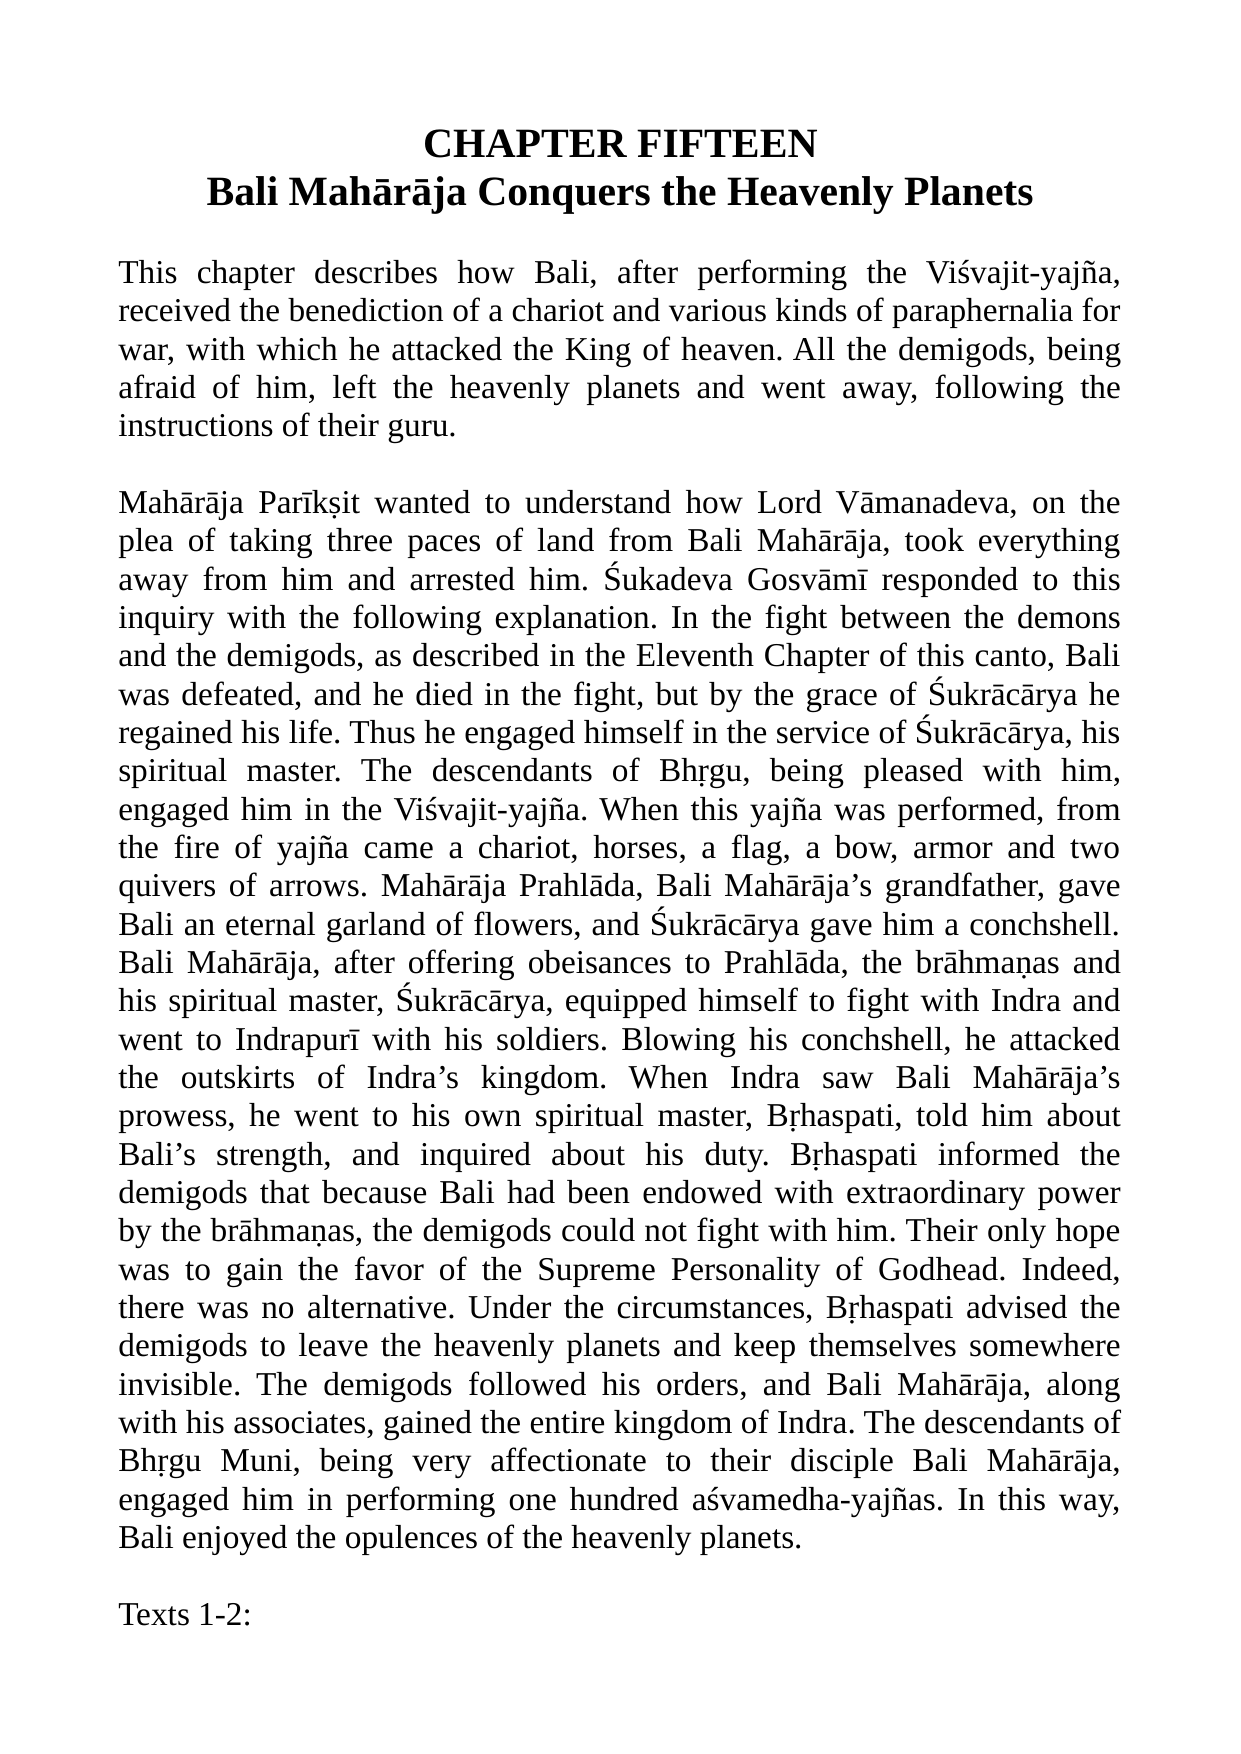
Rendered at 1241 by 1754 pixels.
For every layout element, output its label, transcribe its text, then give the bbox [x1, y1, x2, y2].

text This chapter describes how Bali, after performing the Viśvajit-yajña, received the benediction of a chariot and various kinds of paraphernalia for war, with which he attacked the King of heaven. All the demigods, being afraid of him, left the heavenly planets and went away, following the instructions of their guru. [118, 252, 1122, 444]
text CHAPTER FIFTEEN [118, 118, 1122, 166]
text Mahārāja Parīkṣit wanted to understand how Lord Vāmanadeva, on the plea of taking three paces of land from Bali Mahārāja, took everything away from him and arrested him. Śukadeva Gosvāmī responded to this inquiry with the following explanation. In the fight between the demons and the demigods, as described in the Eleventh Chapter of this canto, Bali was defeated, and he died in the fight, but by the grace of Śukrācārya he regained his life. Thus he engaged himself in the service of Śukrācārya, his spiritual master. The descendants of Bhṛgu, being pleased with him, engaged him in the Viśvajit-yajña. When this yajña was performed, from the fire of yajña came a chariot, horses, a flag, a bow, armor and two quivers of arrows. Mahārāja Prahlāda, Bali Mahārāja’s grandfather, gave Bali an eternal garland of flowers, and Śukrācārya gave him a conchshell. Bali Mahārāja, after offering obeisances to Prahlāda, the brāhmaṇas and his spiritual master, Śukrācārya, equipped himself to fight with Indra and went to Indrapurī with his soldiers. Blowing his conchshell, he attacked the outskirts of Indra’s kingdom. When Indra saw Bali Mahārāja’s prowess, he went to his own spiritual master, Bṛhaspati, told him about Bali’s strength, and inquired about his duty. Bṛhaspati informed the demigods that because Bali had been endowed with extraordinary power by the brāhmaṇas, the demigods could not fight with him. Their only hope was to gain the favor of the Supreme Personality of Godhead. Indeed, there was no alternative. Under the circumstances, Bṛhaspati advised the demigods to leave the heavenly planets and keep themselves somewhere invisible. The demigods followed his orders, and Bali Mahārāja, along with his associates, gained the entire kingdom of Indra. The descendants of Bhṛgu Muni, being very affectionate to their disciple Bali Mahārāja, engaged him in performing one hundred aśvamedha-yajñas. In this way, Bali enjoyed the opulences of the heavenly planets. [118, 482, 1122, 1556]
text Texts 1-2: [118, 1594, 1122, 1632]
text Bali Mahārāja Conquers the Heavenly Planets [118, 166, 1122, 214]
